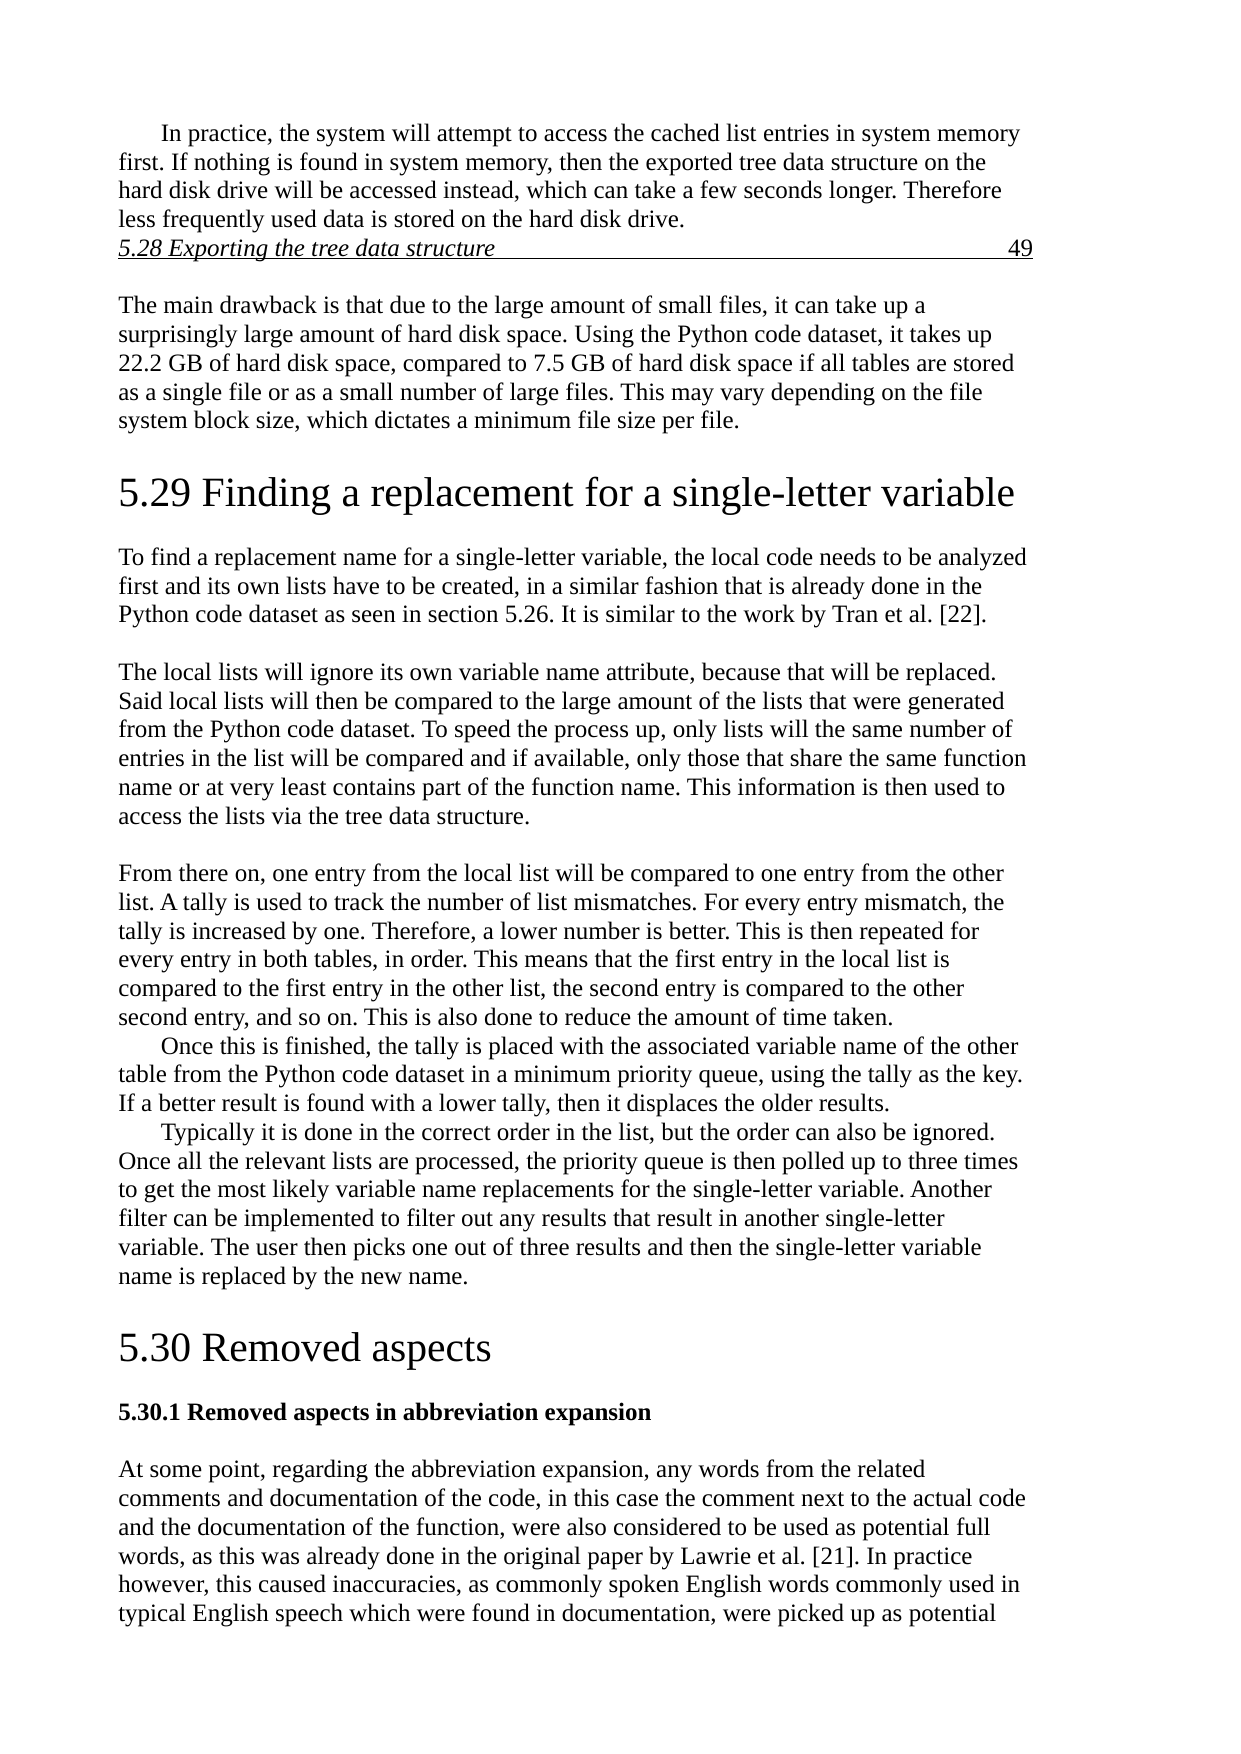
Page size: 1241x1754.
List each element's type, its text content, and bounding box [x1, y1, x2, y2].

subtitle 5.30 Removed aspects [118, 1322, 1033, 1370]
text Once all the relevant lists are processed, the priority queue is then polled up to three times to get the most likely variable name replacements for the single-letter variable. Another filter can be implemented to filter out any results that result in another single-letter variable. The user then picks one out of three results and then the single-letter variable name is replaced by the new name. [118, 1146, 1033, 1289]
text In practice, the system will attempt to access the cached list entries in system memory first. If nothing is found in system memory, then the exported tree data structure on the hard disk drive will be accessed instead, which can take a few seconds longer. Therefore less frequently used data is stored on the hard disk drive. [118, 118, 1033, 233]
subtitle 5.29 Finding a replacement for a single-letter variable [118, 467, 1033, 515]
text The local lists will ignore its own variable name attribute, because that will be replaced. Said local lists will then be compared to the large amount of the lists that were generated from the Python code dataset. To speed the process up, only lists will the same number of entries in the list will be compared and if available, only those that share the same function name or at very least contains part of the function name. This information is then used to access the lists via the tree data structure. [118, 657, 1033, 829]
text To find a replacement name for a single-letter variable, the local code needs to be analyzed first and its own lists have to be created, in a similar fashion that is already done in the Python code dataset as seen in section 5.26. It is similar to the work by Tran et al. [22]. [118, 542, 1033, 628]
text 5.30.1 Removed aspects in abbreviation expansion [118, 1397, 1033, 1426]
text From there on, one entry from the local list will be compared to one entry from the other list. A tally is used to track the number of list mismatches. For every entry mismatch, the tally is increased by one. Therefore, a lower number is better. This is then repeated for every entry in both tables, in order. This means that the first entry in the local list is compared to the first entry in the other list, the second entry is compared to the other second entry, and so on. This is also done to reduce the amount of time taken. [118, 858, 1033, 1031]
text 5.28 Exporting the tree data structure 49 [118, 233, 1033, 258]
text The main drawback is that due to the large amount of small files, it can take up a surprisingly large amount of hard disk space. Using the Python code dataset, it takes up 22.2 GB of hard disk space, compared to 7.5 GB of hard disk space if all tables are stored as a single file or as a small number of large files. This may vary depending on the file system block size, which dictates a minimum file size per file. [118, 291, 1033, 434]
text Once this is finished, the tally is placed with the associated variable name of the other table from the Python code dataset in a minimum priority queue, using the tally as the key. If a better result is found with a lower tally, then it displaces the older results. [118, 1031, 1033, 1117]
text At some point, regarding the abbreviation expansion, any words from the related comments and documentation of the code, in this case the comment next to the actual code and the documentation of the function, were also considered to be used as potential full words, as this was already done in the original paper by Lawrie et al. [21]. In practice however, this caused inaccuracies, as commonly spoken English words commonly used in typical English speech which were found in documentation, were picked up as potential [118, 1454, 1033, 1627]
text Typically it is done in the correct order in the list, but the order can also be ignored. [118, 1117, 1033, 1146]
